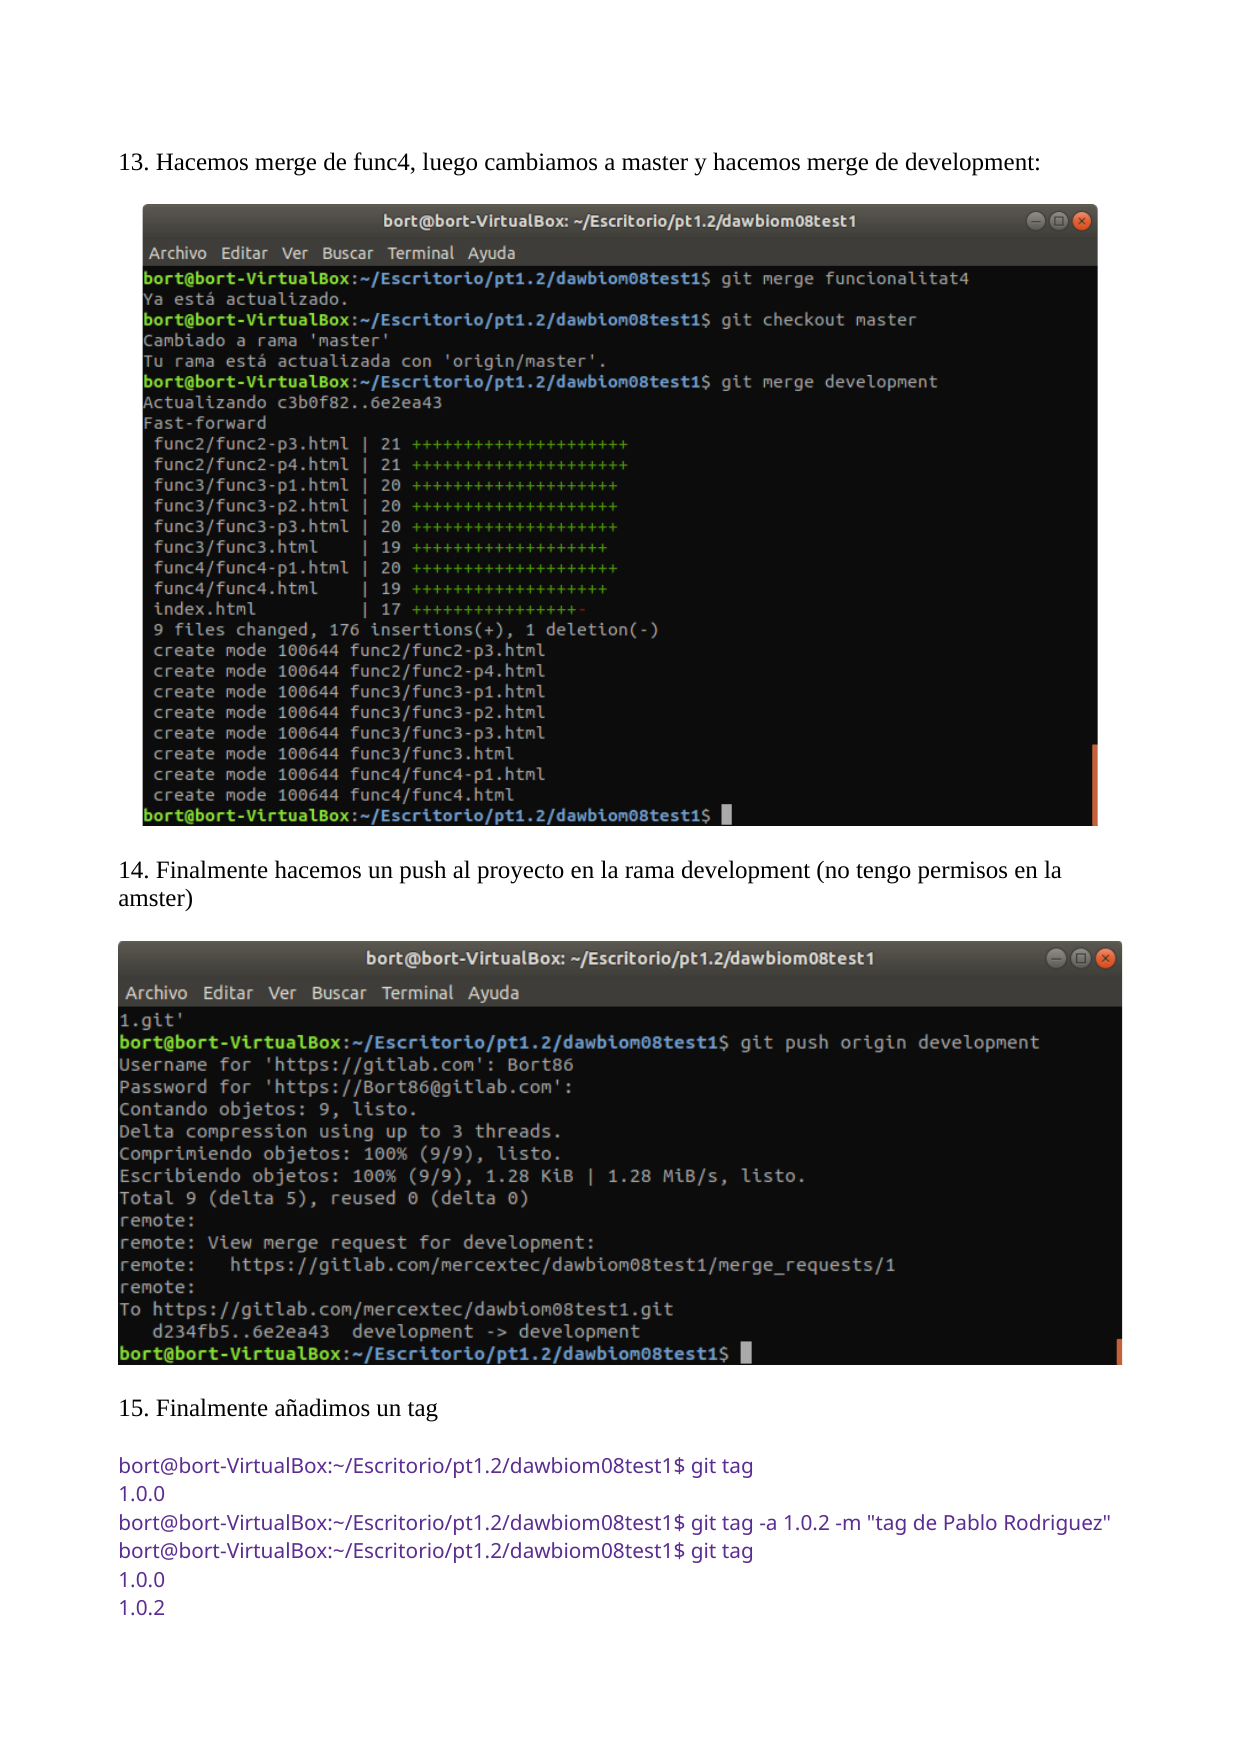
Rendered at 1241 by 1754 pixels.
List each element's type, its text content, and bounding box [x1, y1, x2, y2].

text 1.0.0 [118, 1565, 1122, 1593]
text bort@bort-VirtualBox:~/Escritorio/pt1.2/dawbiom08test1$ git tag [118, 1451, 1122, 1479]
text bort@bort-VirtualBox:~/Escritorio/pt1.2/dawbiom08test1$ git tag -a 1.0.2 -m "tag de Pablo Rodriguez" [118, 1508, 1122, 1536]
text bort@bort-VirtualBox:~/Escritorio/pt1.2/dawbiom08test1$ git tag [118, 1536, 1122, 1565]
text 14. Finalmente hacemos un push al proyecto en la rama development (no tengo permisos en la amster) [118, 855, 1122, 912]
text 15. Finalmente añadimos un tag [118, 1393, 1122, 1422]
text 1.0.2 [118, 1593, 1122, 1622]
text 13. Hacemos merge de func4, luego cambiamos a master y hacemos merge de development: [118, 147, 1122, 176]
text 1.0.0 [118, 1479, 1122, 1508]
picture [118, 941, 1123, 1365]
picture [142, 204, 1098, 826]
